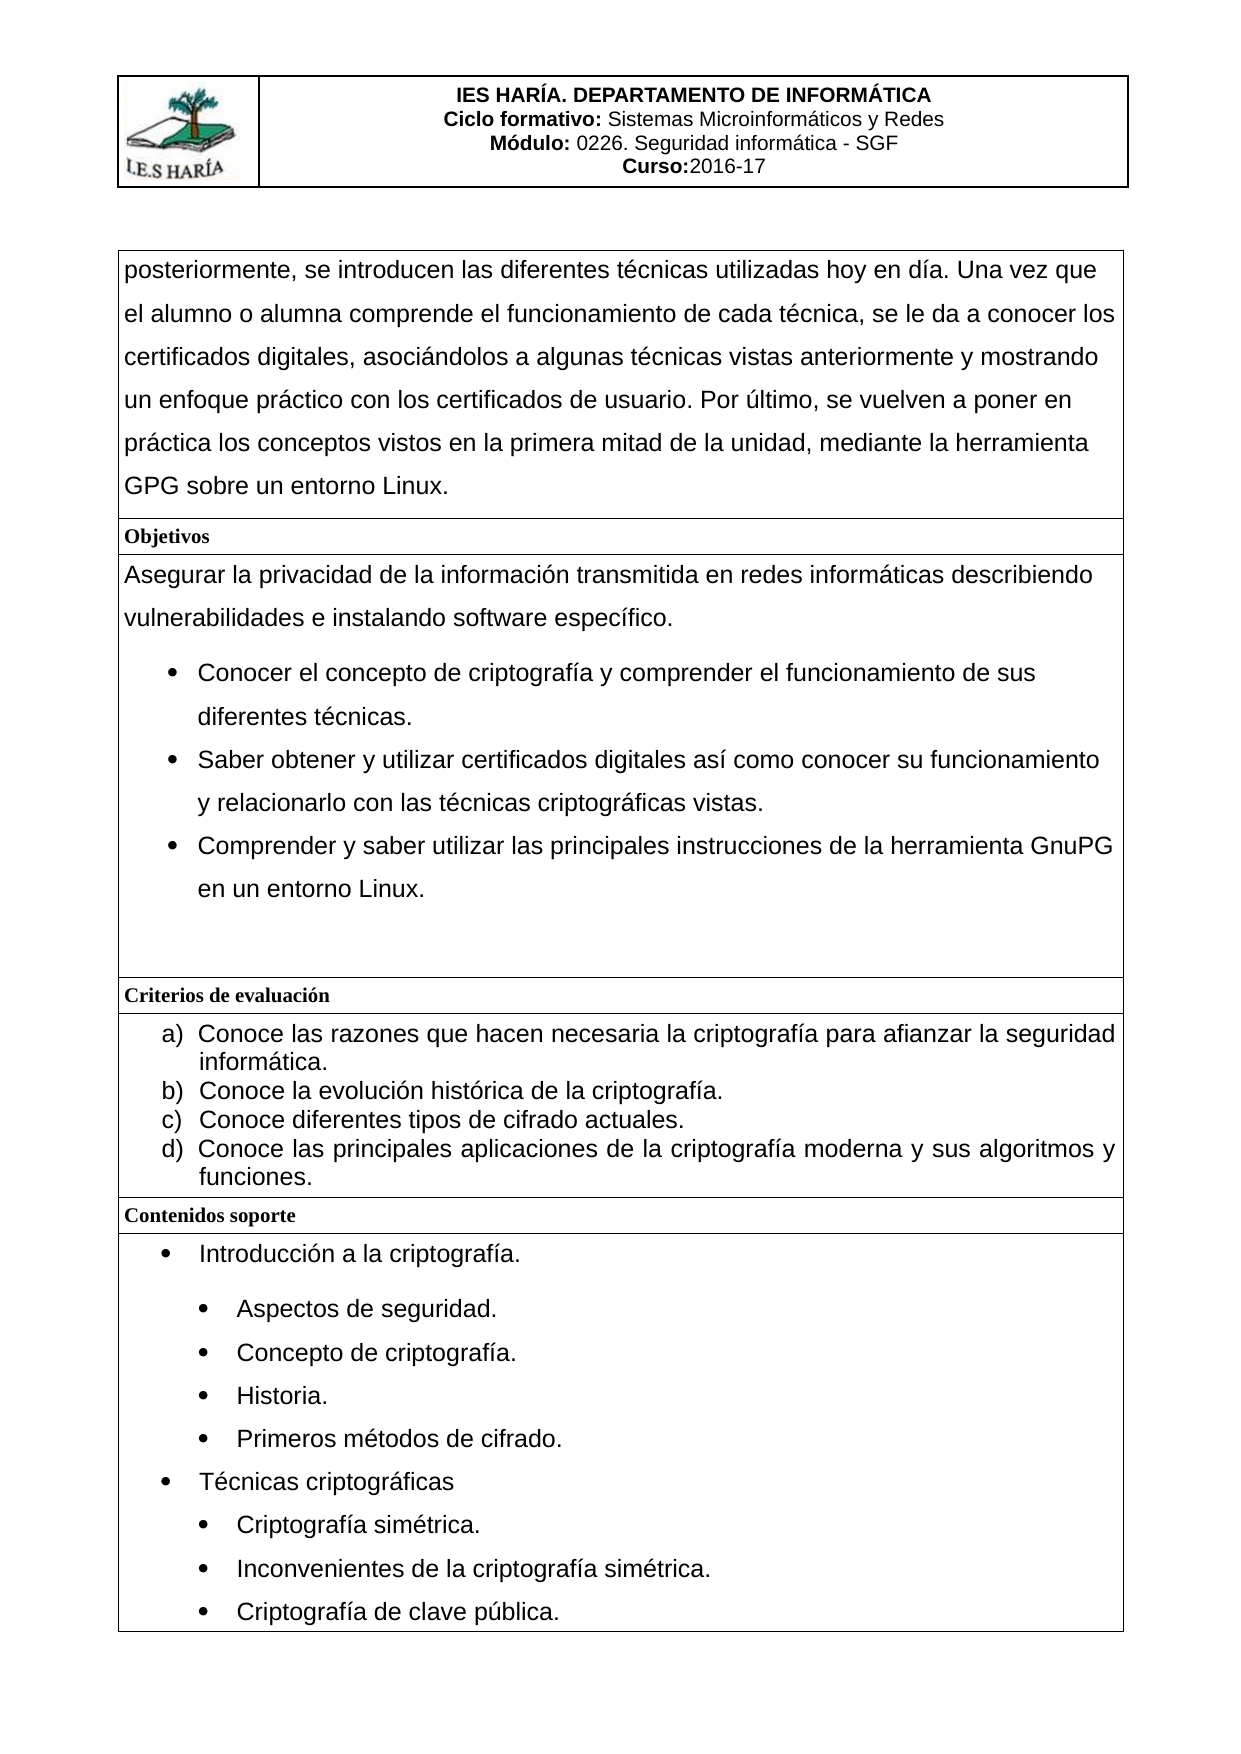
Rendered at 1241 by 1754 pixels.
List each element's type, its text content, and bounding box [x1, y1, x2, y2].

table_cell Criterios de evaluación [119, 978, 1123, 1013]
table_cell Asegurar la privacidad de la información transmitida en redes informáticas describiendo vulnerabilidades e instalando software específico. Conocer el concepto de criptografía y comprender el funcionamiento de sus diferentes técnicas. Saber obtener y utilizar certificados digitales así como conocer su funcionamiento y relacionarlo con las técnicas criptográficas vistas. Comprender y saber utilizar las principales instrucciones de la herramienta GnuPG en un entorno Linux. [119, 555, 1123, 977]
table_cell Objetivos [119, 519, 1123, 554]
table_cell Conoce las razones que hacen necesaria la criptografía para afianzar la seguridad informática. Conoce la evolución histórica de la criptografía. Conoce diferentes tipos de cifrado actuales. Conoce las principales aplicaciones de la criptografía moderna y sus algoritmos y funciones. [119, 1014, 1123, 1197]
table_cell Introducción a la criptografía. Aspectos de seguridad. Concepto de criptografía. Historia. Primeros métodos de cifrado. Técnicas criptográficas Criptografía simétrica. Inconvenientes de la criptografía simétrica. Criptografía de clave pública. Firmas digitales. Funciones 'hash'. Sobres digitales. [119, 1234, 1123, 1631]
table_cell Contenidos soporte [119, 1198, 1123, 1233]
table_cell posteriormente, se introducen las diferentes técnicas utilizadas hoy en día. Una vez que el alumno o alumna comprende el funcionamiento de cada técnica, se le da a conocer los certificados digitales, asociándolos a algunas técnicas vistas anteriormente y mostrando un enfoque práctico con los certificados de usuario. Por último, se vuelven a poner en práctica los conceptos vistos en la primera mitad de la unidad, mediante la herramienta GPG sobre un entorno Linux. [119, 251, 1123, 518]
picture [123, 82, 241, 180]
